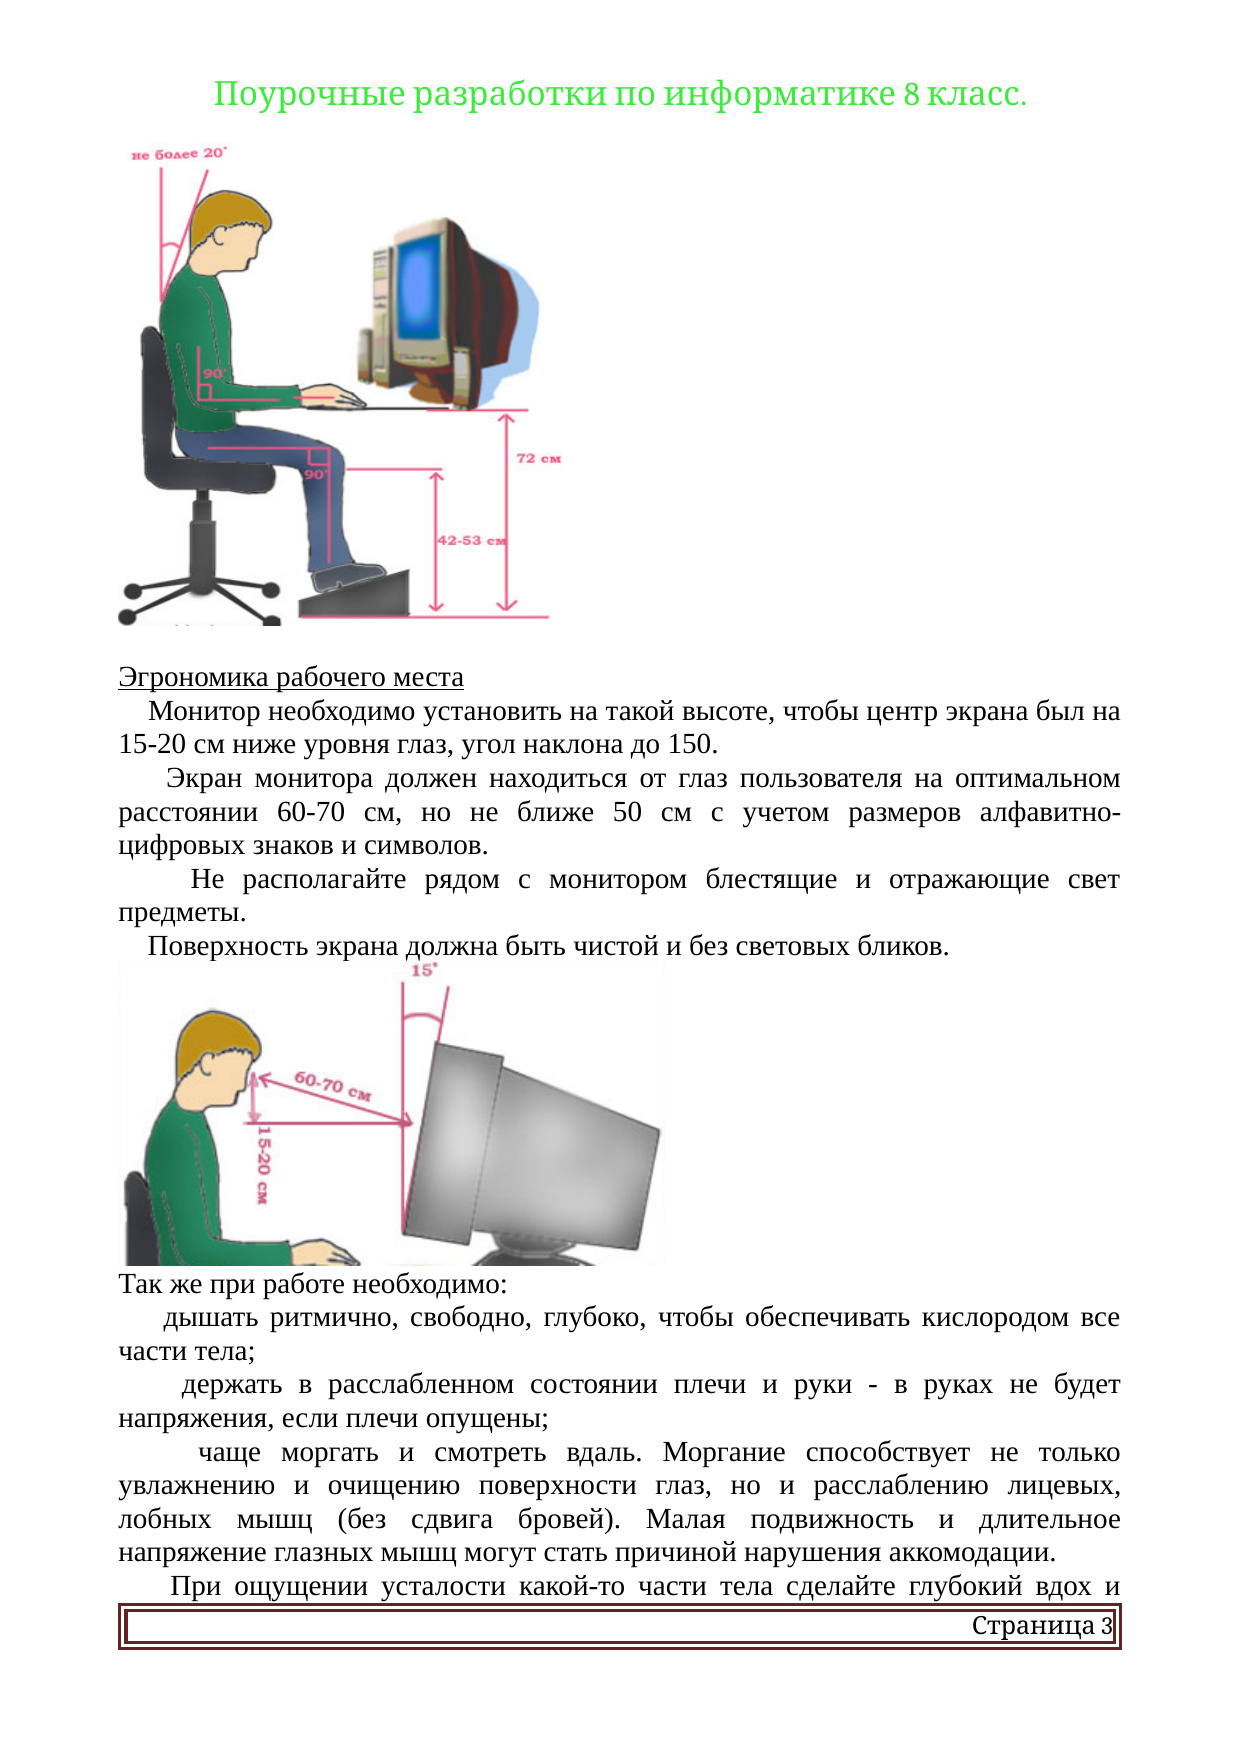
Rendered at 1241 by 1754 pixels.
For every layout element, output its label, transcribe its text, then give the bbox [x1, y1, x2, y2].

text Не располагайте рядом с монитором блестящие и отражающие свет предметы. [118, 861, 1122, 928]
text чаще моргать и смотреть вдаль. Моргание способствует не только увлажнению и очищению поверхности глаз, но и расслаблению лицевых, лобных мышц (без сдвига бровей). Малая подвижность и длительное напряжение глазных мышц могут стать причиной нарушения аккомодации. [118, 1434, 1122, 1568]
text держать в расслабленном состоянии плечи и руки - в руках не будет напряжения, если плечи опущены; [118, 1367, 1122, 1434]
text Экран монитора должен находиться от глаз пользователя на оптимальном расстоянии 60-70 см, но не ближе 50 см с учетом размеров алфавитно-цифровых знаков и символов. [118, 760, 1122, 861]
text Эгрономика рабочего места [118, 659, 1122, 693]
text Так же при работе необходимо: [118, 1266, 1122, 1299]
text Монитор необходимо установить на такой высоте, чтобы центр экрана был на 15-20 см ниже уровня глаз, угол наклона до 150. [118, 693, 1122, 760]
text Поверхность экрана должна быть чистой и без световых бликов. [118, 928, 1122, 961]
text При ощущении усталости какой-то части тела сделайте глубокий вдох и [118, 1568, 1122, 1601]
text дышать ритмично, свободно, глубоко, чтобы обеспечивать кислородом все части тела; [118, 1299, 1122, 1367]
